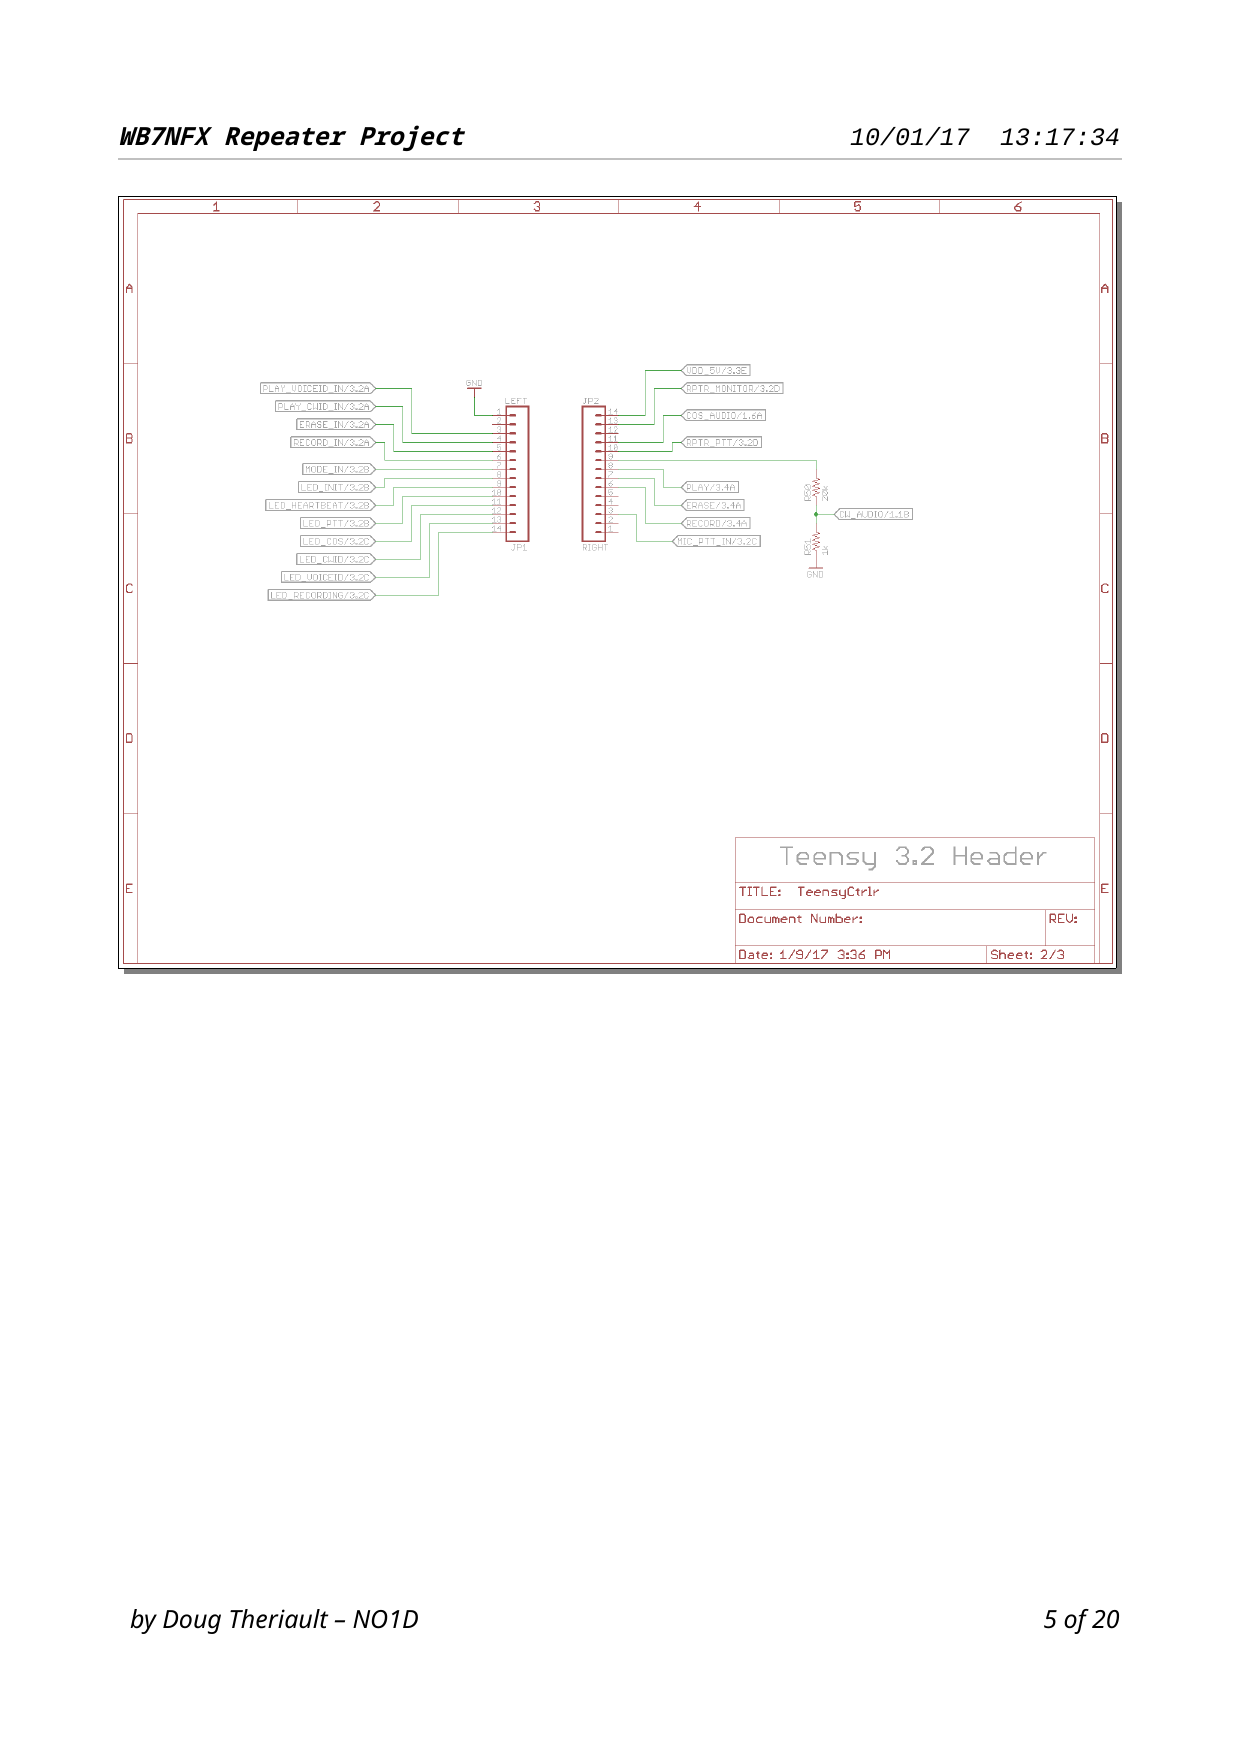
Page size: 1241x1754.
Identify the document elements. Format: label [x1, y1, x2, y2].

picture [121, 199, 1114, 966]
